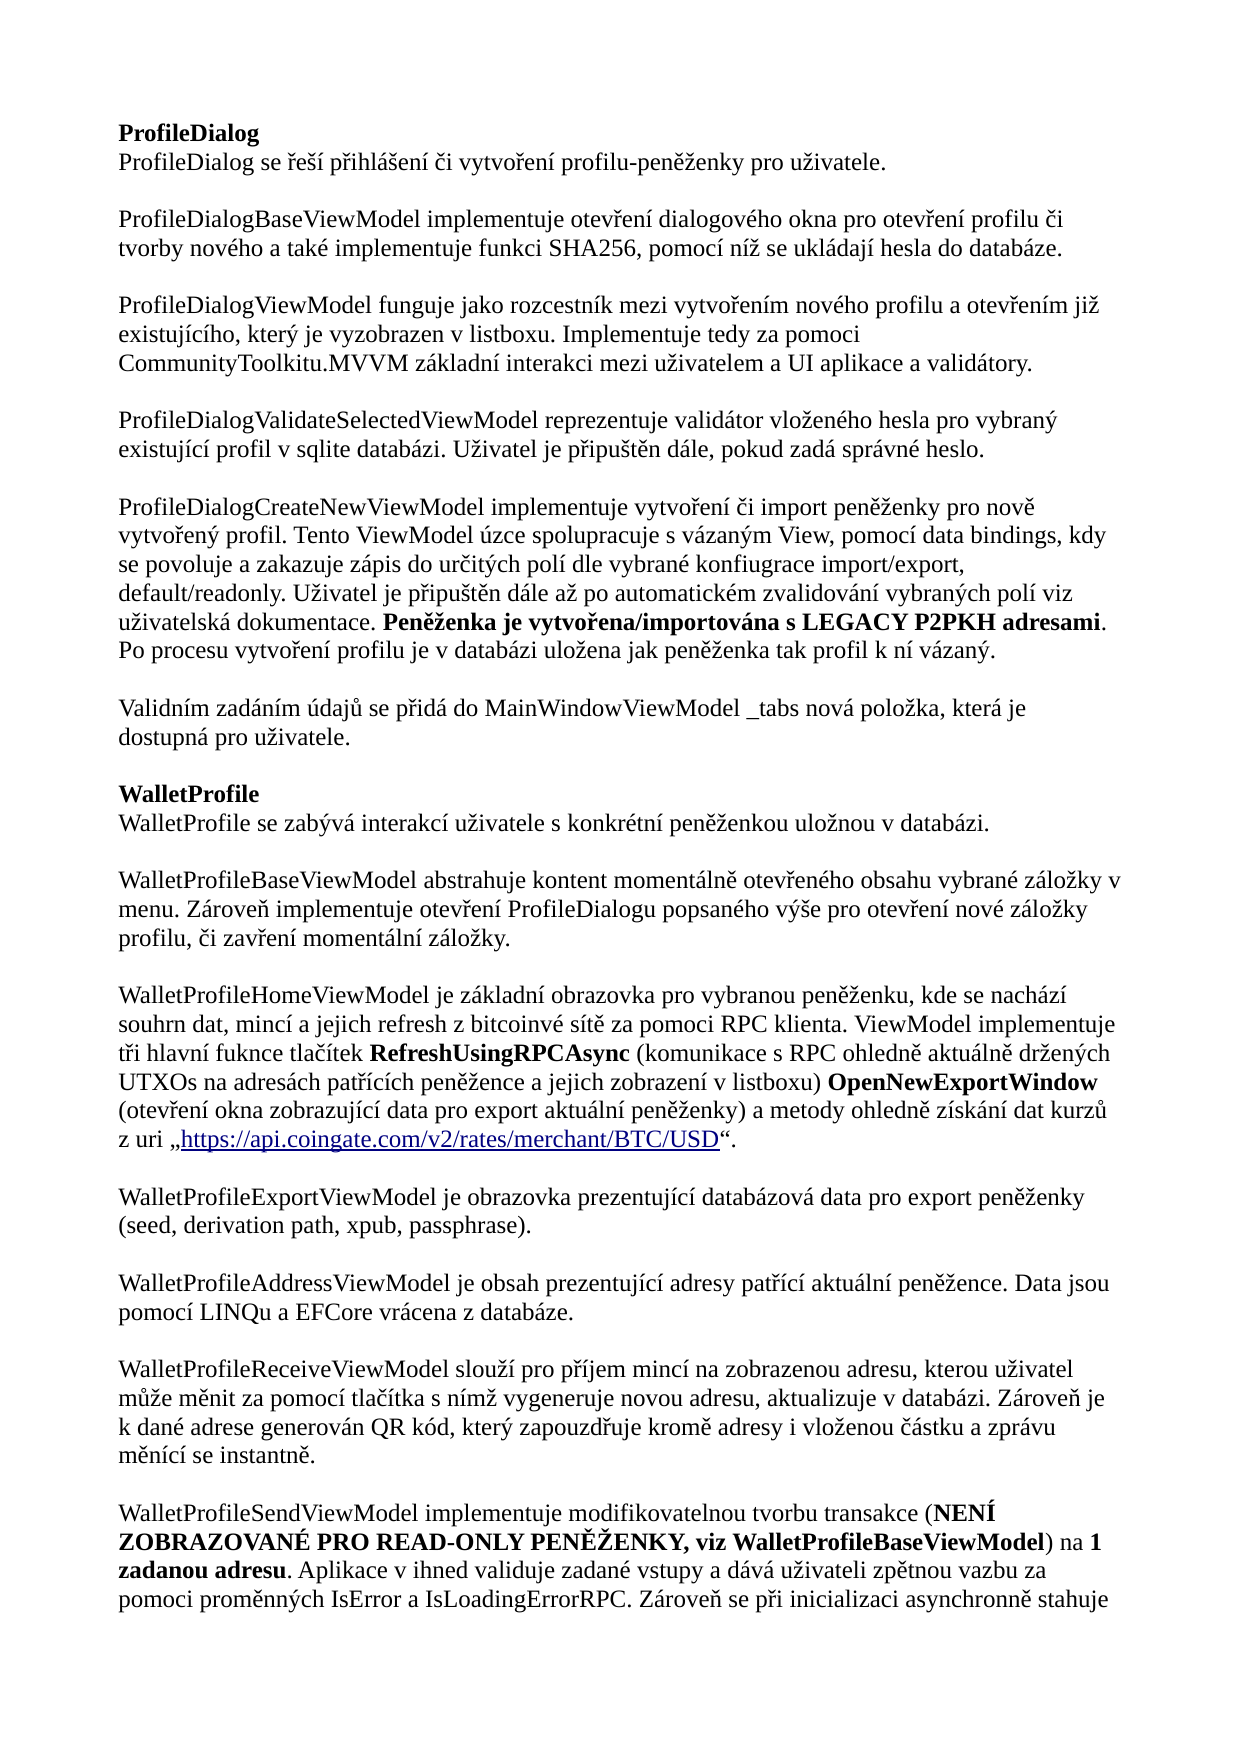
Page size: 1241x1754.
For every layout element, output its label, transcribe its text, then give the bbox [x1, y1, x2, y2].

text Validním zadáním údajů se přidá do MainWindowViewModel _tabs nová položka, která je dostupná pro uživatele. [118, 693, 1122, 751]
text WalletProfile [118, 779, 1122, 808]
text WalletProfileBaseViewModel abstrahuje kontent momentálně otevřeného obsahu vybrané záložky v menu. Zároveň implementuje otevření ProfileDialogu popsaného výše pro otevření nové záložky profilu, či zavření momentální záložky. [118, 866, 1122, 952]
text WalletProfileAddressViewModel je obsah prezentující adresy patřící aktuální peněžence. Data jsou pomocí LINQu a EFCore vrácena z databáze. [118, 1268, 1122, 1326]
text ProfileDialog [118, 118, 1122, 147]
text WalletProfileHomeViewModel je základní obrazovka pro vybranou peněženku, kde se nachází souhrn dat, mincí a jejich refresh z bitcoinvé sítě za pomoci RPC klienta. ViewModel implementuje tři hlavní fuknce tlačítek RefreshUsingRPCAsync (komunikace s RPC ohledně aktuálně držených UTXOs na adresách patřících peněžence a jejich zobrazení v listboxu) OpenNewExportWindow (otevření okna zobrazující data pro export aktuální peněženky) a metody ohledně získání dat kurzů z uri „https://api.coingate.com/v2/rates/merchant/BTC/USD“. [118, 981, 1122, 1153]
text WalletProfile se zabývá interakcí uživatele s konkrétní peněženkou uložnou v databázi. [118, 808, 1122, 837]
text WalletProfileSendViewModel implementuje modifikovatelnou tvorbu transakce (NENÍ ZOBRAZOVANÉ PRO READ-ONLY PENĚŽENKY, viz WalletProfileBaseViewModel) na 1 zadanou adresu. Aplikace v ihned validuje zadané vstupy a dává uživateli zpětnou vazbu za pomoci proměnných IsError a IsLoadingErrorRPC. Zároveň se při inicializaci asynchronně stahuje [118, 1498, 1122, 1613]
text ProfileDialogValidateSelectedViewModel reprezentuje validátor vloženého hesla pro vybraný existující profil v sqlite databázi. Uživatel je připuštěn dále, pokud zadá správné heslo. [118, 406, 1122, 463]
text WalletProfileExportViewModel je obrazovka prezentující databázová data pro export peněženky (seed, derivation path, xpub, passphrase). [118, 1182, 1122, 1239]
text ProfileDialog se řeší přihlášení či vytvoření profilu-peněženky pro uživatele. [118, 147, 1122, 176]
text ProfileDialogBaseViewModel implementuje otevření dialogového okna pro otevření profilu či tvorby nového a také implementuje funkci SHA256, pomocí níž se ukládají hesla do databáze. [118, 204, 1122, 262]
text ProfileDialogViewModel funguje jako rozcestník mezi vytvořením nového profilu a otevřením již existujícího, který je vyzobrazen v listboxu. Implementuje tedy za pomoci CommunityToolkitu.MVVM základní interakci mezi uživatelem a UI aplikace a validátory. [118, 291, 1122, 377]
text ProfileDialogCreateNewViewModel implementuje vytvoření či import peněženky pro nově vytvořený profil. Tento ViewModel úzce spolupracuje s vázaným View, pomocí data bindings, kdy se povoluje a zakazuje zápis do určitých polí dle vybrané konfiugrace import/export, default/readonly. Uživatel je připuštěn dále až po automatickém zvalidování vybraných polí viz uživatelská dokumentace. Peněženka je vytvořena/importována s LEGACY P2PKH adresami. Po procesu vytvoření profilu je v databázi uložena jak peněženka tak profil k ní vázaný. [118, 492, 1122, 664]
text WalletProfileReceiveViewModel slouží pro příjem mincí na zobrazenou adresu, kterou uživatel může měnit za pomocí tlačítka s nímž vygeneruje novou adresu, aktualizuje v databázi. Zároveň je k dané adrese generován QR kód, který zapouzdřuje kromě adresy i vloženou částku a zprávu měnící se instantně. [118, 1354, 1122, 1469]
